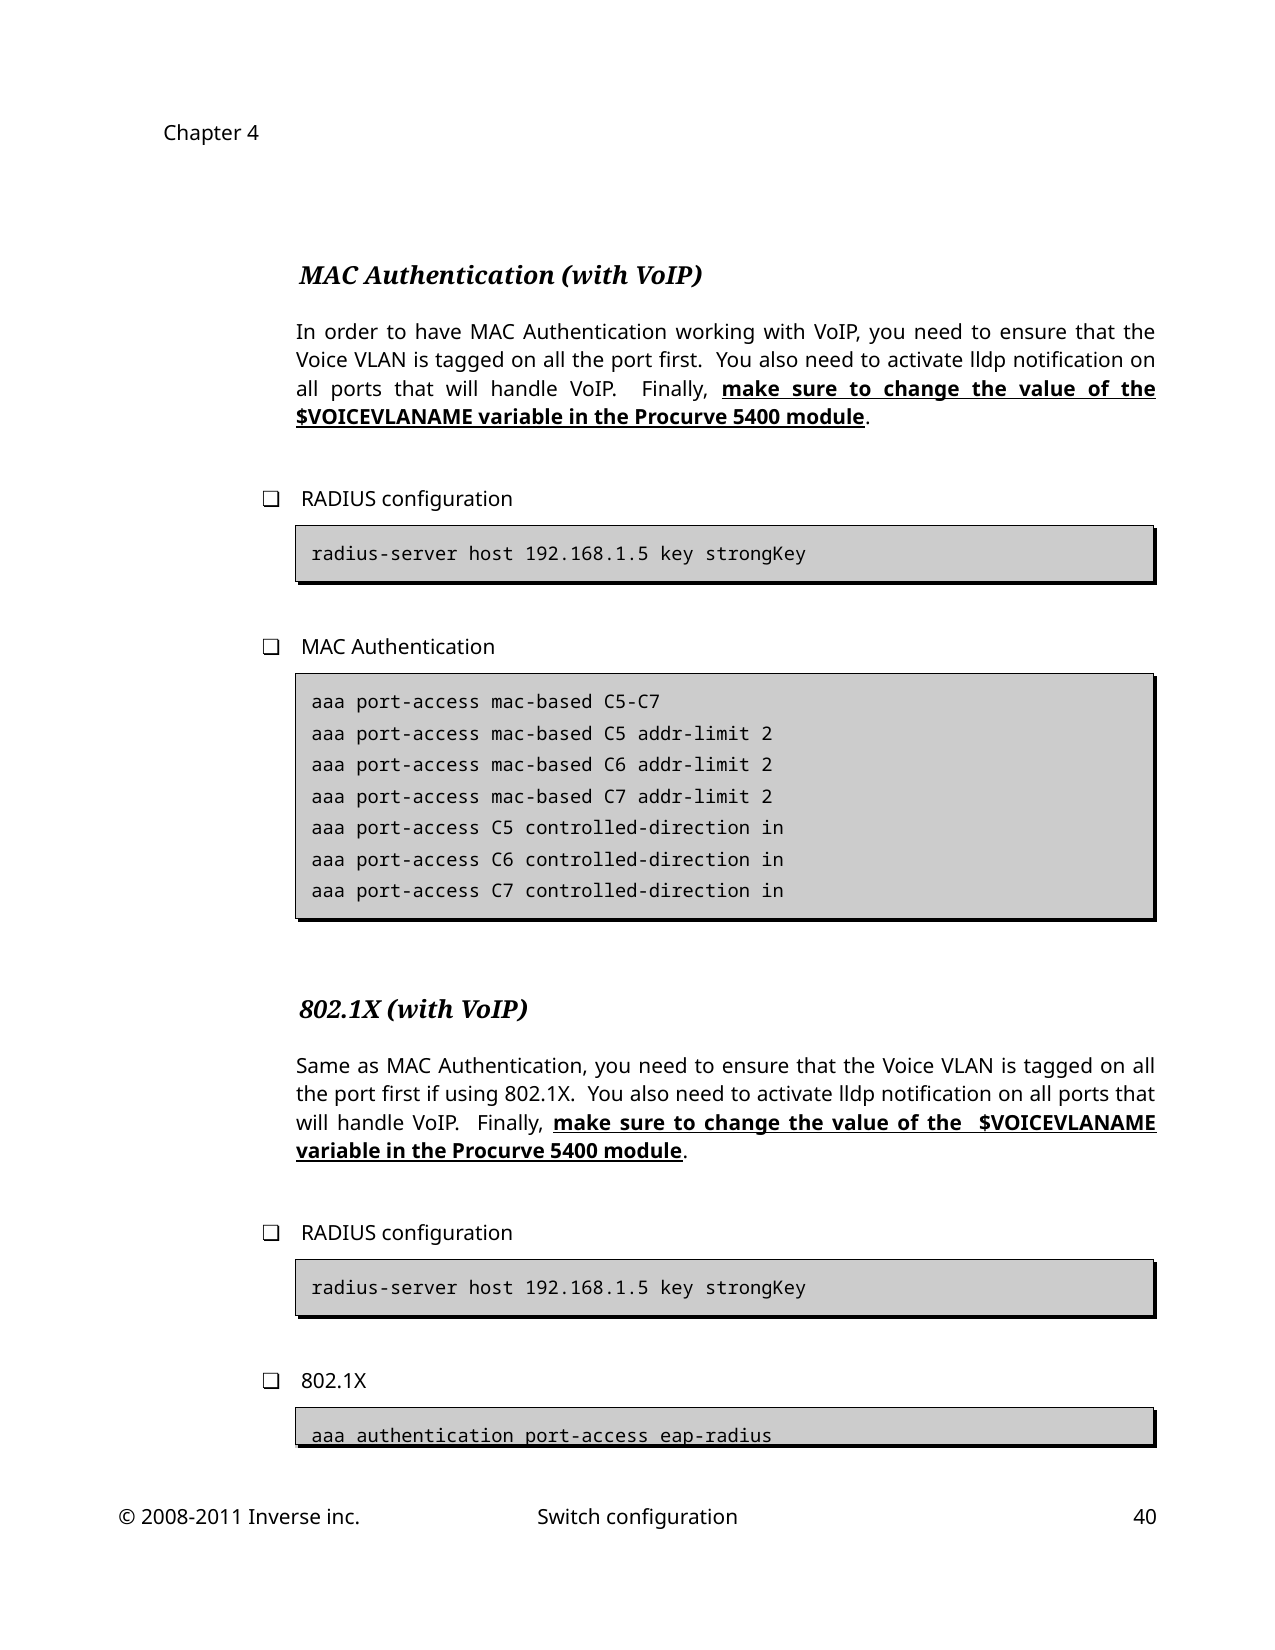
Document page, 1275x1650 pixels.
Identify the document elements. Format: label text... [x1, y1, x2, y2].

list ❏ MAC Authentication [262, 632, 1157, 660]
text radius-server host 192.168.1.5 key strongKey [296, 1260, 1153, 1315]
text aaa port-access C6 controlled-direction in [296, 830, 1153, 862]
text radius-server host 192.168.1.5 key strongKey [296, 526, 1153, 581]
list ❏ RADIUS configuration [262, 1218, 1157, 1246]
subtitle MAC Authentication (with VoIP) [262, 258, 1157, 292]
list ❏ 802.1X [262, 1366, 1157, 1394]
text aaa port-access C5 controlled-direction in [296, 799, 1153, 830]
text aaa authentication port-access eap-radius [296, 1408, 1153, 1444]
text In order to have MAC Authentication working with VoIP, you need to ensure that the Voice VLAN is tagged on all the port first. You also need to activate lldp notification on all ports that will handle VoIP. Finally, make sure to change the value of the $VOICEVLANAME variable in the Procurve 5400 module. [296, 317, 1157, 431]
text aaa port-access mac-based C5 addr-limit 2 [296, 704, 1153, 736]
text aaa port-access mac-based C5-C7 [296, 674, 1153, 704]
text Same as MAC Authentication, you need to ensure that the Voice VLAN is tagged on all the port first if using 802.1X. You also need to activate lldp notification on all ports that will handle VoIP. Finally, make sure to change the value of the $VOICEVLANAME variable in the Procurve 5400 module. [296, 1051, 1157, 1164]
text aaa port-access mac-based C6 addr-limit 2 [296, 736, 1153, 767]
text aaa port-access C7 controlled-direction in [296, 862, 1153, 918]
subtitle 802.1X (with VoIP) [262, 992, 1157, 1026]
text aaa port-access mac-based C7 addr-limit 2 [296, 767, 1153, 799]
list ❏ RADIUS configuration [262, 484, 1157, 512]
